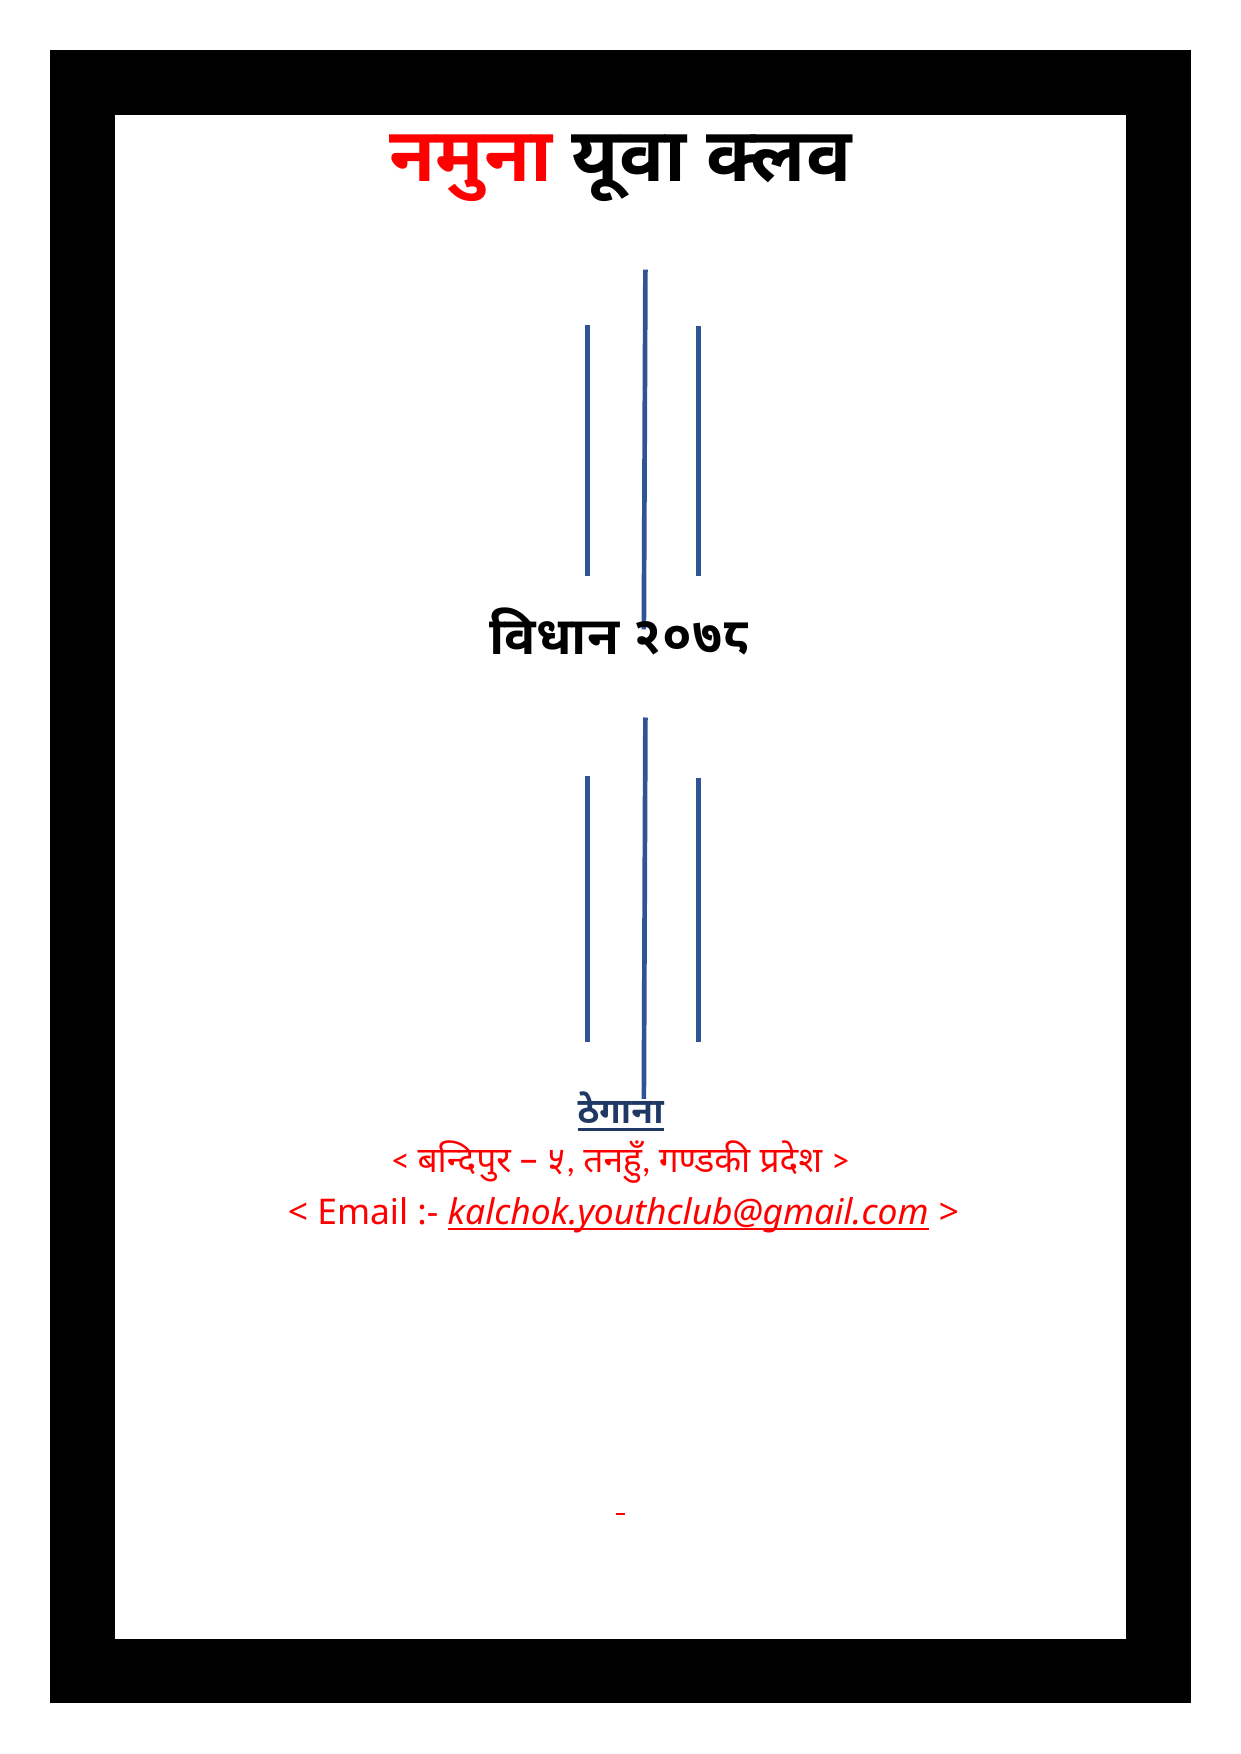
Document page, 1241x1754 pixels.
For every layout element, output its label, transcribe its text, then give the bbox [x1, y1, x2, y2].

text < बन्दिपुर – ५, तनहुँ, गण्डकी प्रदेश > [115, 1138, 1126, 1187]
text ठेगाना [115, 1092, 1126, 1138]
text विधान २०७८ [115, 607, 1126, 675]
text नमुना यूवा क्लव [115, 115, 1126, 212]
text < Email :- kalchok.youthclub@gmail.com > [115, 1187, 1126, 1235]
